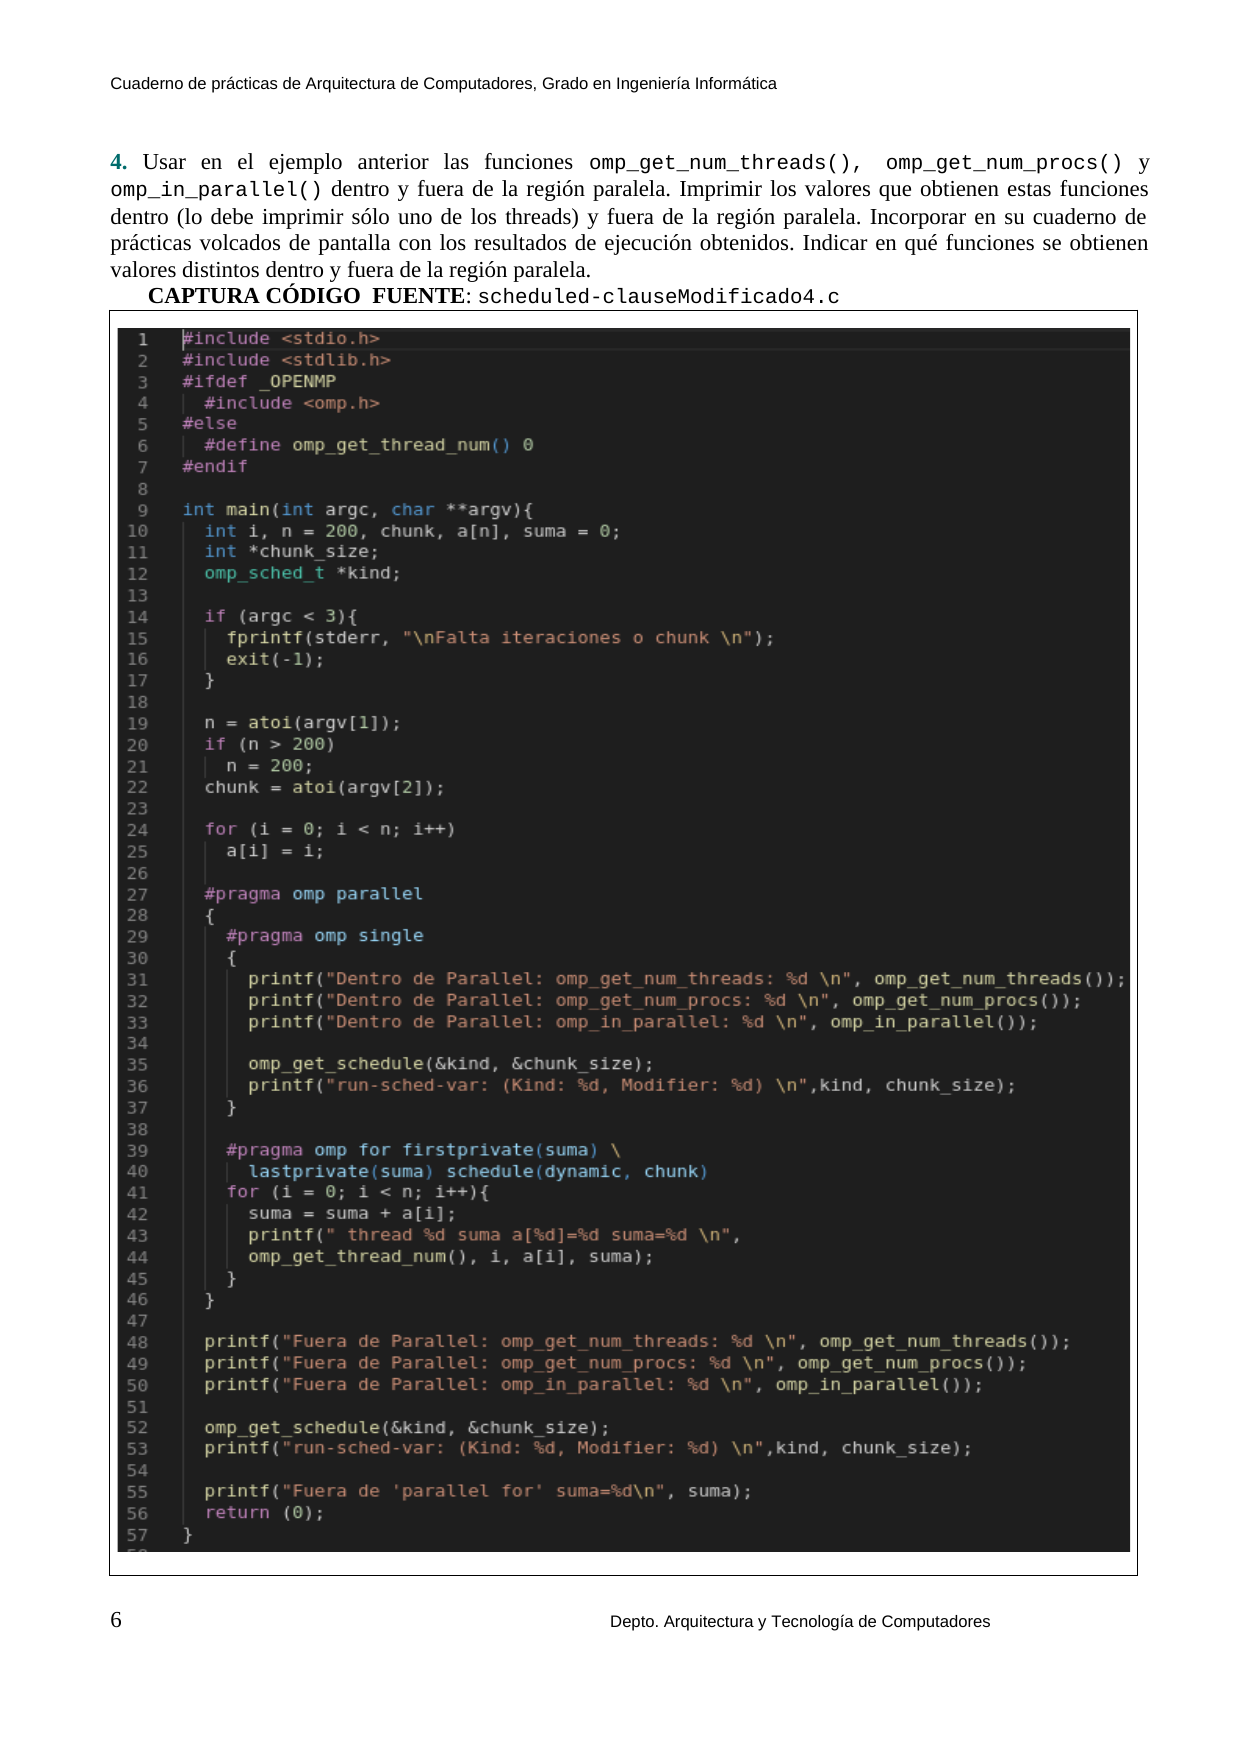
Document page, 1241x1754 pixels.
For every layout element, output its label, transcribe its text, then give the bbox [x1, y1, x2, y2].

picture [117, 328, 1130, 1552]
table_header [110, 311, 1137, 1574]
text CAPTURA CÓDIGO FUENTE: scheduled-clauseModificado4.c [148, 282, 1150, 309]
list 4. Usar en el ejemplo anterior las funciones omp_get_num_threads(), omp_get_num_procs() y omp_in_parallel() dentro y fuera de la región paralela. Imprimir los valores que obtienen estas funciones dentro (lo debe imprimir sólo uno de los threads) y fuera de la región paralela. Incorporar en su cuaderno de prácticas volcados de pantalla con los resultados de ejecución obtenidos. Indicar en qué funciones se obtienen valores distintos dentro y fuera de la región paralela. [110, 148, 1150, 282]
